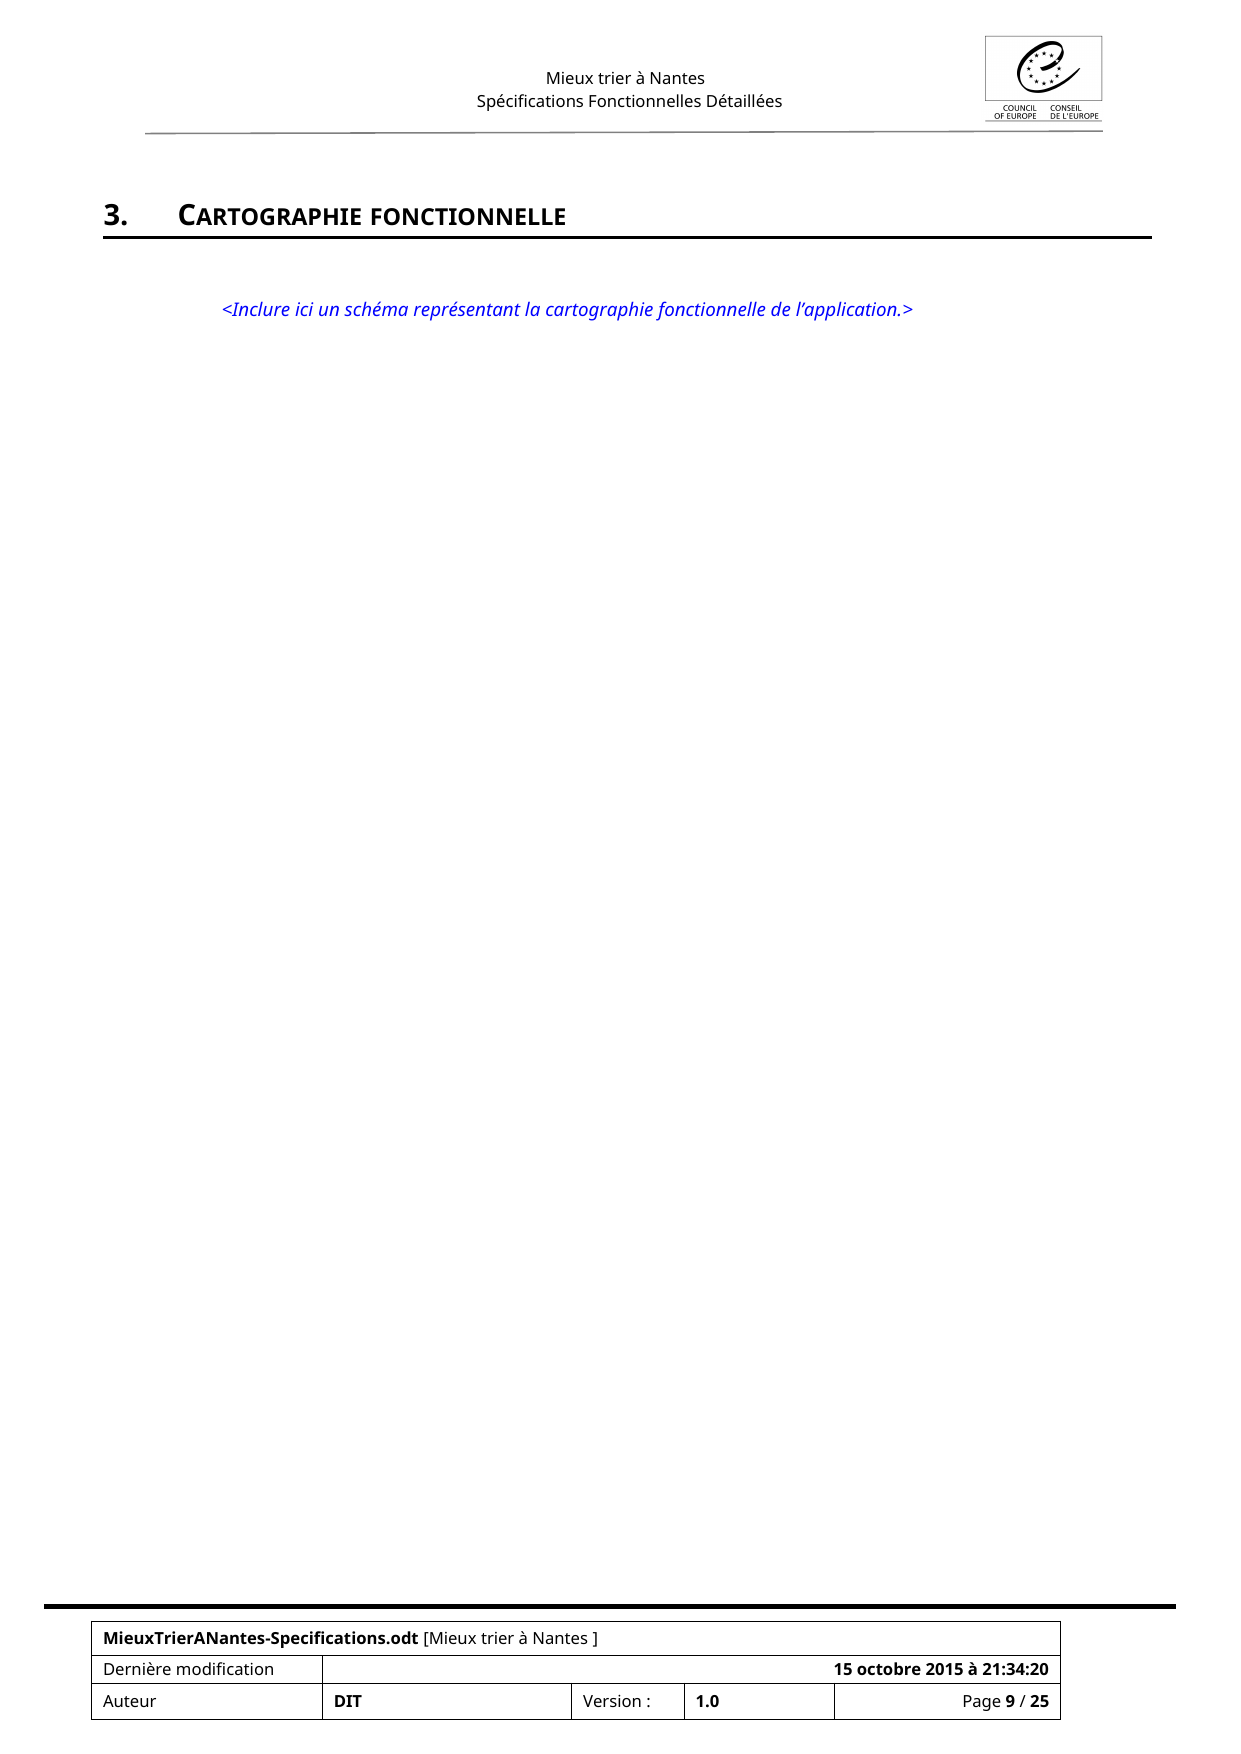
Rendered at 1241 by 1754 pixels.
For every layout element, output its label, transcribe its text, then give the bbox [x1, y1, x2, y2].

picture [981, 32, 1104, 125]
subtitle Cartographie fonctionnelle [103, 194, 1152, 236]
text <Inclure ici un schéma représentant la cartographie fonctionnelle de l’application.> [221, 296, 1139, 322]
